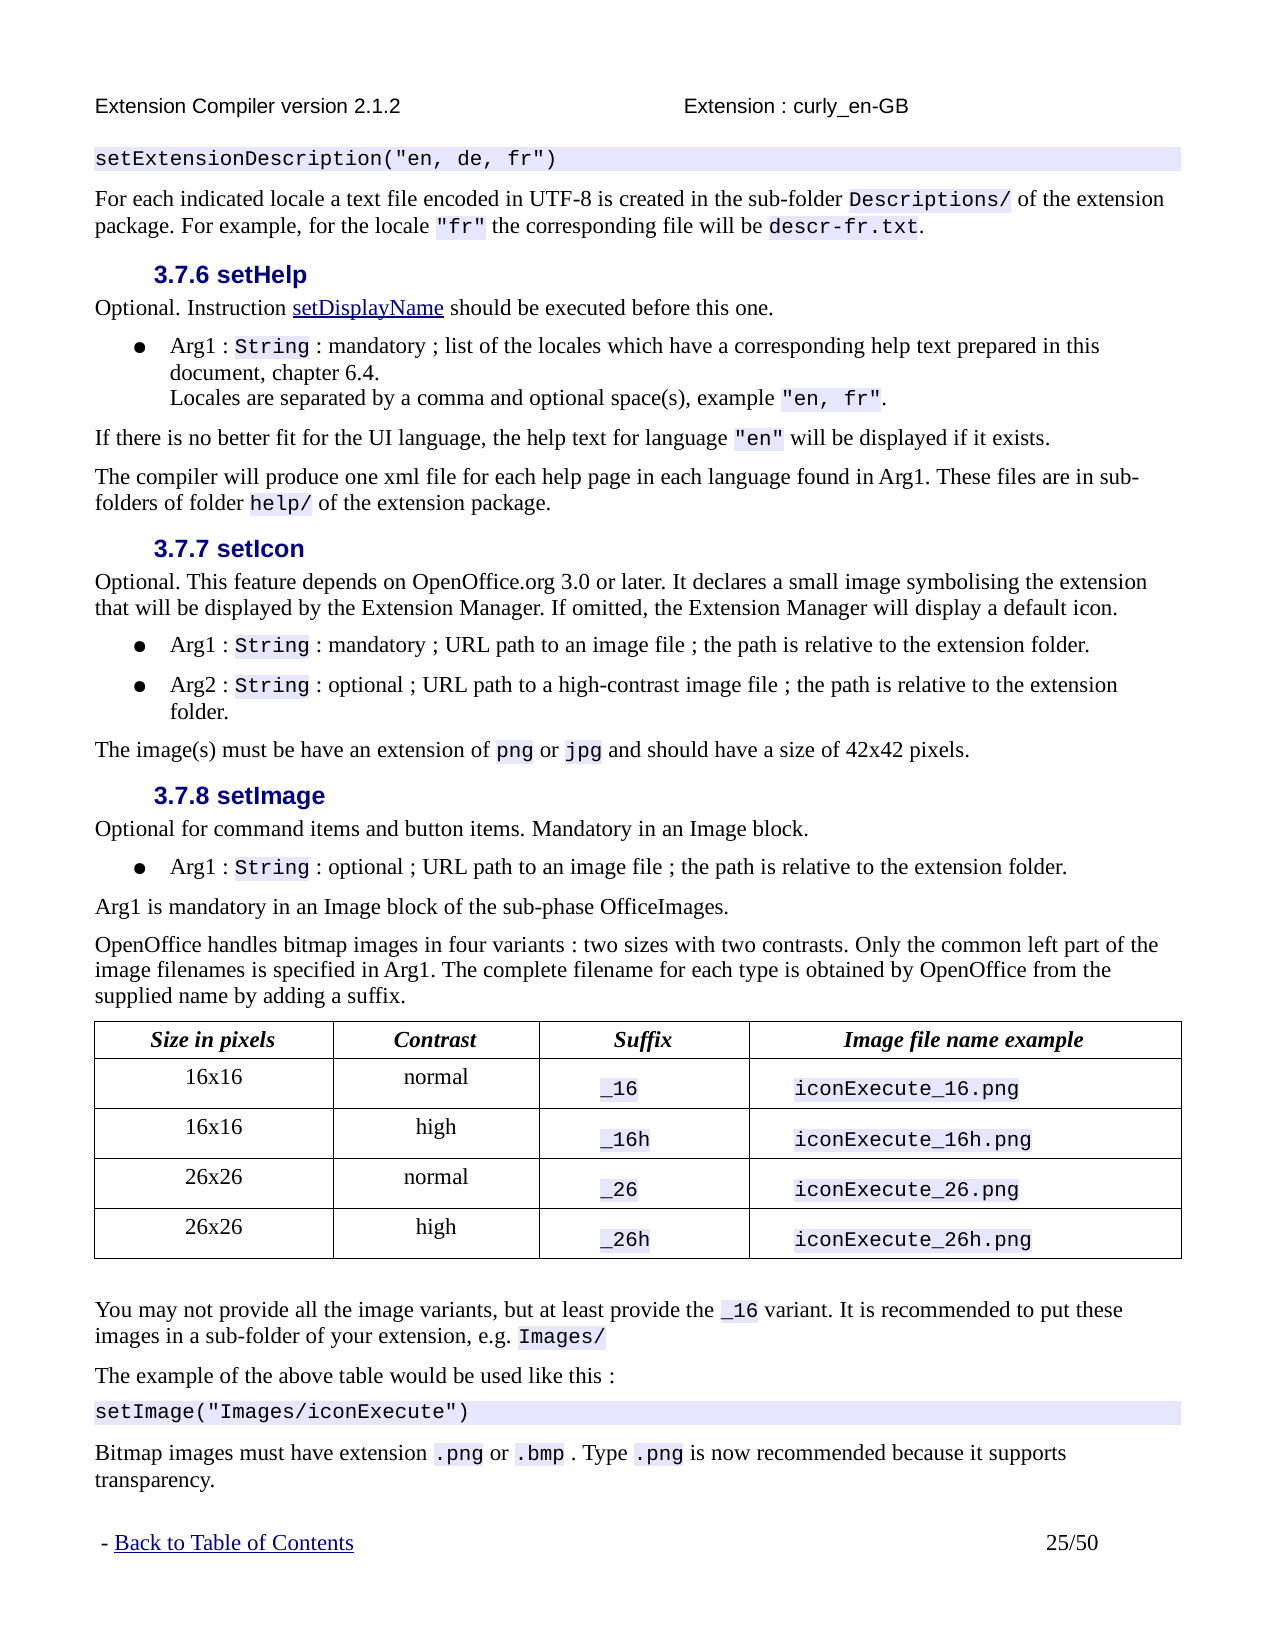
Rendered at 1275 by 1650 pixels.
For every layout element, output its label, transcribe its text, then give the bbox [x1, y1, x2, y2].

table_cell _26 [540, 1159, 749, 1208]
text Arg1 is mandatory in an Image block of the sub-phase OfficeImages. [94, 894, 1181, 919]
table_cell high [334, 1209, 539, 1258]
table_cell iconExecute_16h.png [750, 1109, 1181, 1158]
table_header Contrast [334, 1022, 539, 1058]
text The compiler will produce one xml file for each help page in each language found in Arg1. These files are in sub-folders of folder help/ of the extension package. [94, 464, 1181, 516]
table_cell iconExecute_26.png [750, 1159, 1181, 1208]
text If there is no better fit for the UI language, the help text for language "en" will be displayed if it exists. [94, 424, 1181, 451]
list Arg2 : String : optional ; URL path to a high-contrast image file ; the path is relative to the extension folder. [132, 672, 1181, 724]
table_cell iconExecute_26h.png [750, 1209, 1181, 1258]
table_cell normal [334, 1059, 539, 1108]
list Arg1 : String : mandatory ; list of the locales which have a corresponding help text prepared in this document, chapter 6.4. Locales are separated by a comma and optional space(s), example "en, fr". [132, 332, 1181, 412]
text setImage("Images/iconExecute") [94, 1401, 1181, 1425]
table_header Image file name example [750, 1022, 1181, 1058]
table_cell _26h [540, 1209, 749, 1258]
table_cell _16h [540, 1109, 749, 1158]
list Arg1 : String : optional ; URL path to an image file ; the path is relative to the extension folder. [132, 854, 1181, 881]
subtitle setImage [153, 782, 1181, 810]
subtitle setIcon [153, 535, 1181, 563]
table_header Suffix [540, 1022, 749, 1058]
table_cell 26x26 [95, 1159, 333, 1208]
table_cell _16 [540, 1059, 749, 1108]
text For each indicated locale a text file encoded in UTF-8 is created in the sub-folder Descriptions/ of the extension package. For example, for the locale "fr" the corresponding file will be descr-fr.txt. [94, 186, 1181, 240]
table_cell 16x16 [95, 1109, 333, 1158]
table_cell iconExecute_16.png [750, 1059, 1181, 1108]
table_cell 26x26 [95, 1209, 333, 1258]
text You may not provide all the image variants, but at least provide the _16 variant. It is recommended to put these images in a sub-folder of your extension, e.g. Images/ [94, 1296, 1181, 1350]
text OpenOffice handles bitmap images in four variants : two sizes with two contrasts. Only the common left part of the image filenames is specified in Arg1. The complete filename for each type is obtained by OpenOffice from the supplied name by adding a suffix. [94, 932, 1181, 1008]
text Bitmap images must have extension .png or .bmp . Type .png is now recommended because it supports transparency. [94, 1439, 1181, 1492]
text Optional. This feature depends on OpenOffice.org 3.0 or later. It declares a small image symbolising the extension that will be displayed by the Extension Manager. If omitted, the Extension Manager will display a default icon. [94, 569, 1181, 620]
table_cell normal [334, 1159, 539, 1208]
table_cell high [334, 1109, 539, 1158]
subtitle setHelp [153, 261, 1181, 288]
table_cell 16x16 [95, 1059, 333, 1108]
text The image(s) must be have an extension of png or jpg and should have a size of 42x42 pixels. [94, 737, 1181, 764]
list Arg1 : String : mandatory ; URL path to an image file ; the path is relative to the extension folder. [132, 632, 1181, 659]
text Optional for command items and button items. Mandatory in an Image block. [94, 816, 1181, 842]
text setExtensionDescription("en, de, fr") [94, 147, 1181, 171]
table_header Size in pixels [95, 1022, 333, 1058]
text Optional. Instruction setDisplayName should be executed before this one. [94, 294, 1181, 320]
text The example of the above table would be used like this : [94, 1363, 1181, 1388]
